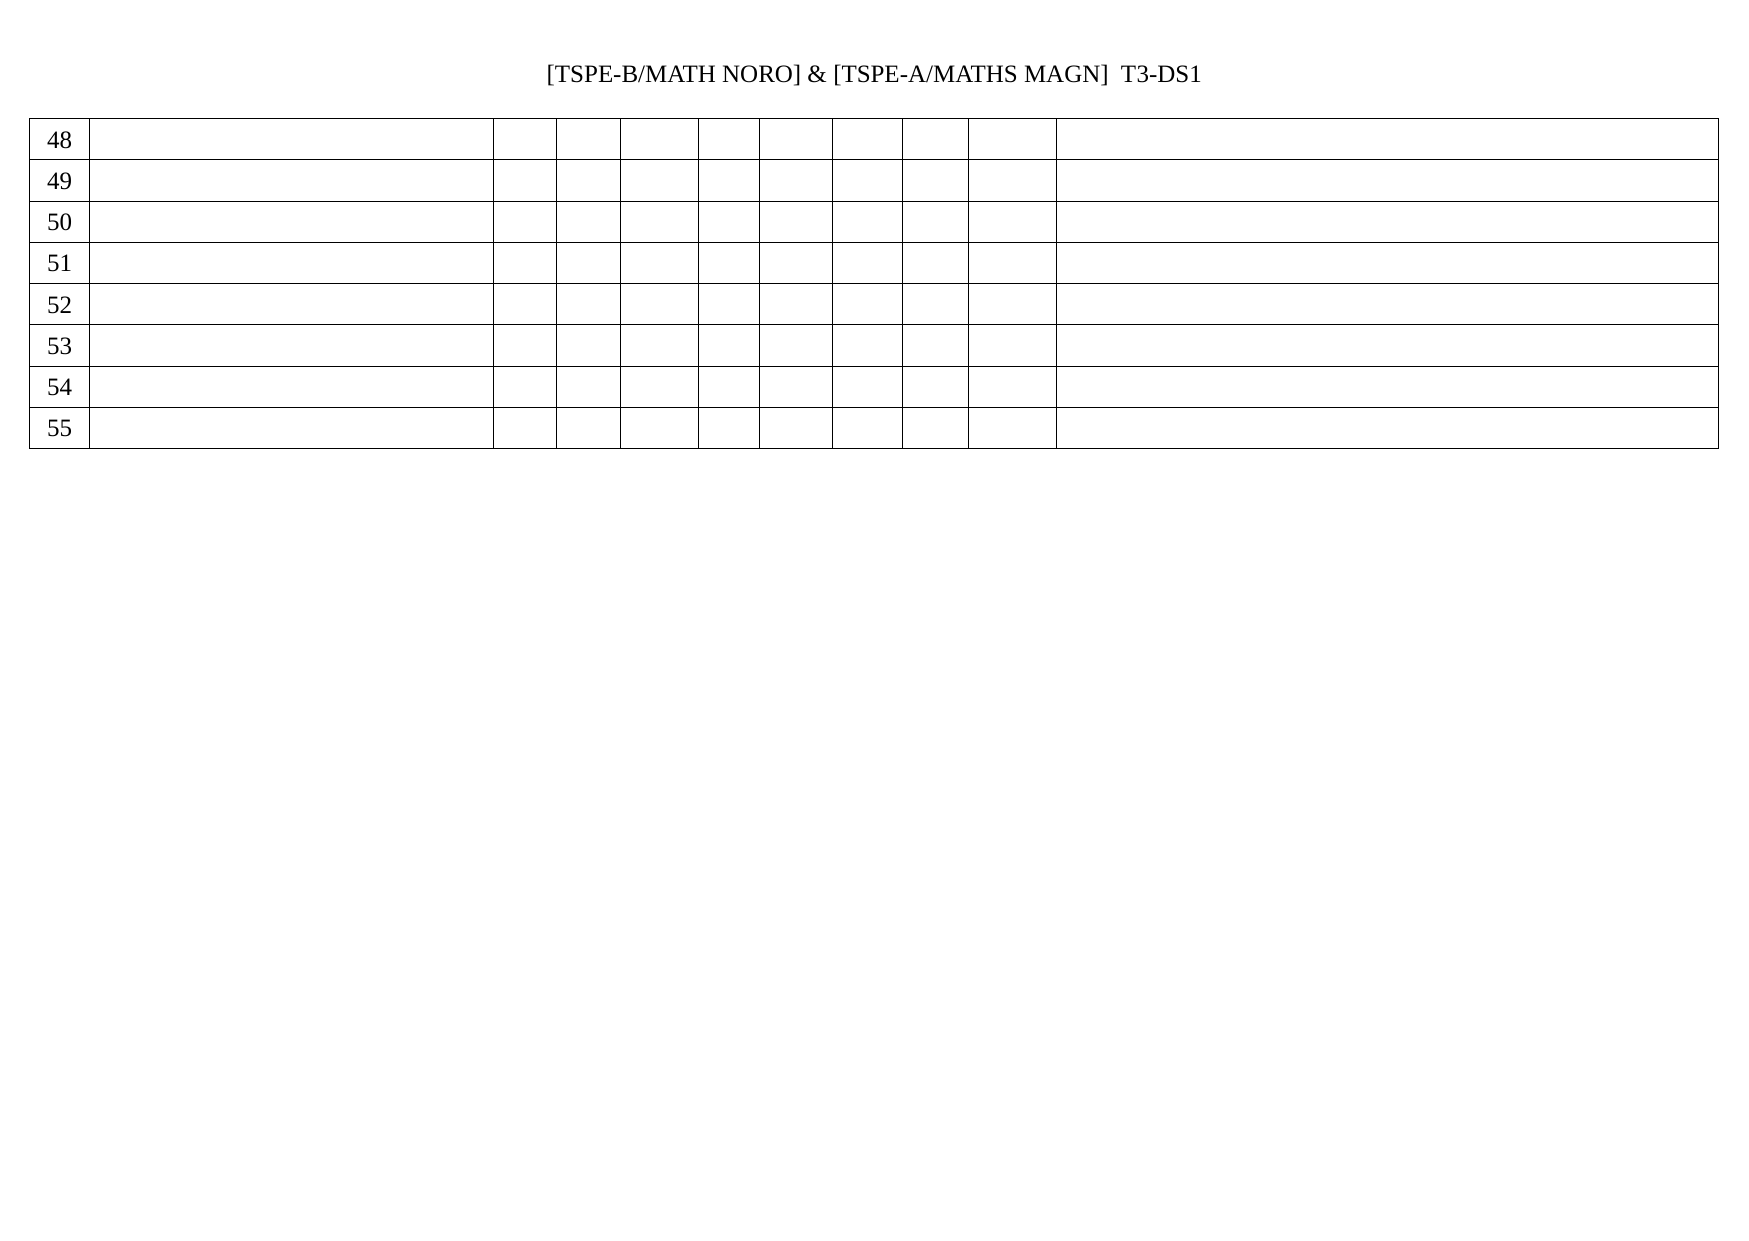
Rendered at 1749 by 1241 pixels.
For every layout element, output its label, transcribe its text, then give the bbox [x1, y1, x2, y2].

table_cell [969, 119, 1056, 159]
table_cell [969, 202, 1056, 242]
table_cell [833, 243, 902, 283]
table_cell [699, 202, 759, 242]
table_cell [557, 325, 620, 366]
table_cell 52 [30, 284, 89, 324]
table_cell [699, 325, 759, 366]
table_cell [833, 408, 902, 448]
table_cell [90, 284, 493, 324]
table_cell [903, 160, 968, 201]
table_cell [1057, 119, 1718, 159]
table_cell [760, 160, 832, 201]
table_cell [760, 202, 832, 242]
table_cell [557, 202, 620, 242]
table_cell [621, 202, 698, 242]
table_cell [903, 243, 968, 283]
table_cell [1057, 408, 1718, 448]
table_cell [833, 202, 902, 242]
table_cell [621, 119, 698, 159]
table_cell [90, 367, 493, 407]
table_cell [760, 119, 832, 159]
table_cell [621, 243, 698, 283]
table_cell [833, 367, 902, 407]
table_cell [699, 284, 759, 324]
table_cell 53 [30, 325, 89, 366]
table_cell [833, 284, 902, 324]
table_cell [903, 325, 968, 366]
table_cell 48 [30, 119, 89, 159]
table_cell [621, 367, 698, 407]
table_cell [557, 119, 620, 159]
table_cell [1057, 284, 1718, 324]
table_cell [90, 325, 493, 366]
table_cell [760, 367, 832, 407]
table_cell 51 [30, 243, 89, 283]
table_cell [494, 408, 556, 448]
table_cell [557, 367, 620, 407]
table_cell [1057, 367, 1718, 407]
table_cell [760, 284, 832, 324]
table_cell 50 [30, 202, 89, 242]
table_cell 49 [30, 160, 89, 201]
table_cell [760, 408, 832, 448]
table_cell [494, 119, 556, 159]
table_cell [90, 243, 493, 283]
table_cell [494, 367, 556, 407]
table_cell [1057, 325, 1718, 366]
table_cell [833, 119, 902, 159]
table_cell [90, 160, 493, 201]
table_cell [494, 160, 556, 201]
table_cell [969, 325, 1056, 366]
table_cell [621, 408, 698, 448]
table_cell [621, 160, 698, 201]
table_cell [494, 202, 556, 242]
table_cell [699, 160, 759, 201]
table_cell [621, 325, 698, 366]
table_cell [90, 119, 493, 159]
table_cell 54 [30, 367, 89, 407]
table_cell [760, 325, 832, 366]
table_cell [699, 408, 759, 448]
table_cell [969, 243, 1056, 283]
table_cell [557, 243, 620, 283]
table_cell [833, 325, 902, 366]
table_cell [969, 160, 1056, 201]
table_cell [90, 202, 493, 242]
table_cell [760, 243, 832, 283]
table_cell [557, 408, 620, 448]
table_cell [557, 284, 620, 324]
table_cell 55 [30, 408, 89, 448]
table_cell [1057, 243, 1718, 283]
table_cell [969, 367, 1056, 407]
table_cell [621, 284, 698, 324]
table_cell [969, 408, 1056, 448]
table_cell [90, 408, 493, 448]
table_cell [903, 367, 968, 407]
table_cell [903, 284, 968, 324]
table_cell [833, 160, 902, 201]
table_cell [903, 408, 968, 448]
table_cell [1057, 202, 1718, 242]
table_cell [494, 284, 556, 324]
table_cell [1057, 160, 1718, 201]
table_cell [699, 243, 759, 283]
table_cell [903, 119, 968, 159]
table_cell [699, 119, 759, 159]
table_cell [557, 160, 620, 201]
table_cell [903, 202, 968, 242]
table_cell [494, 325, 556, 366]
table_cell [969, 284, 1056, 324]
table_cell [494, 243, 556, 283]
table_cell [699, 367, 759, 407]
